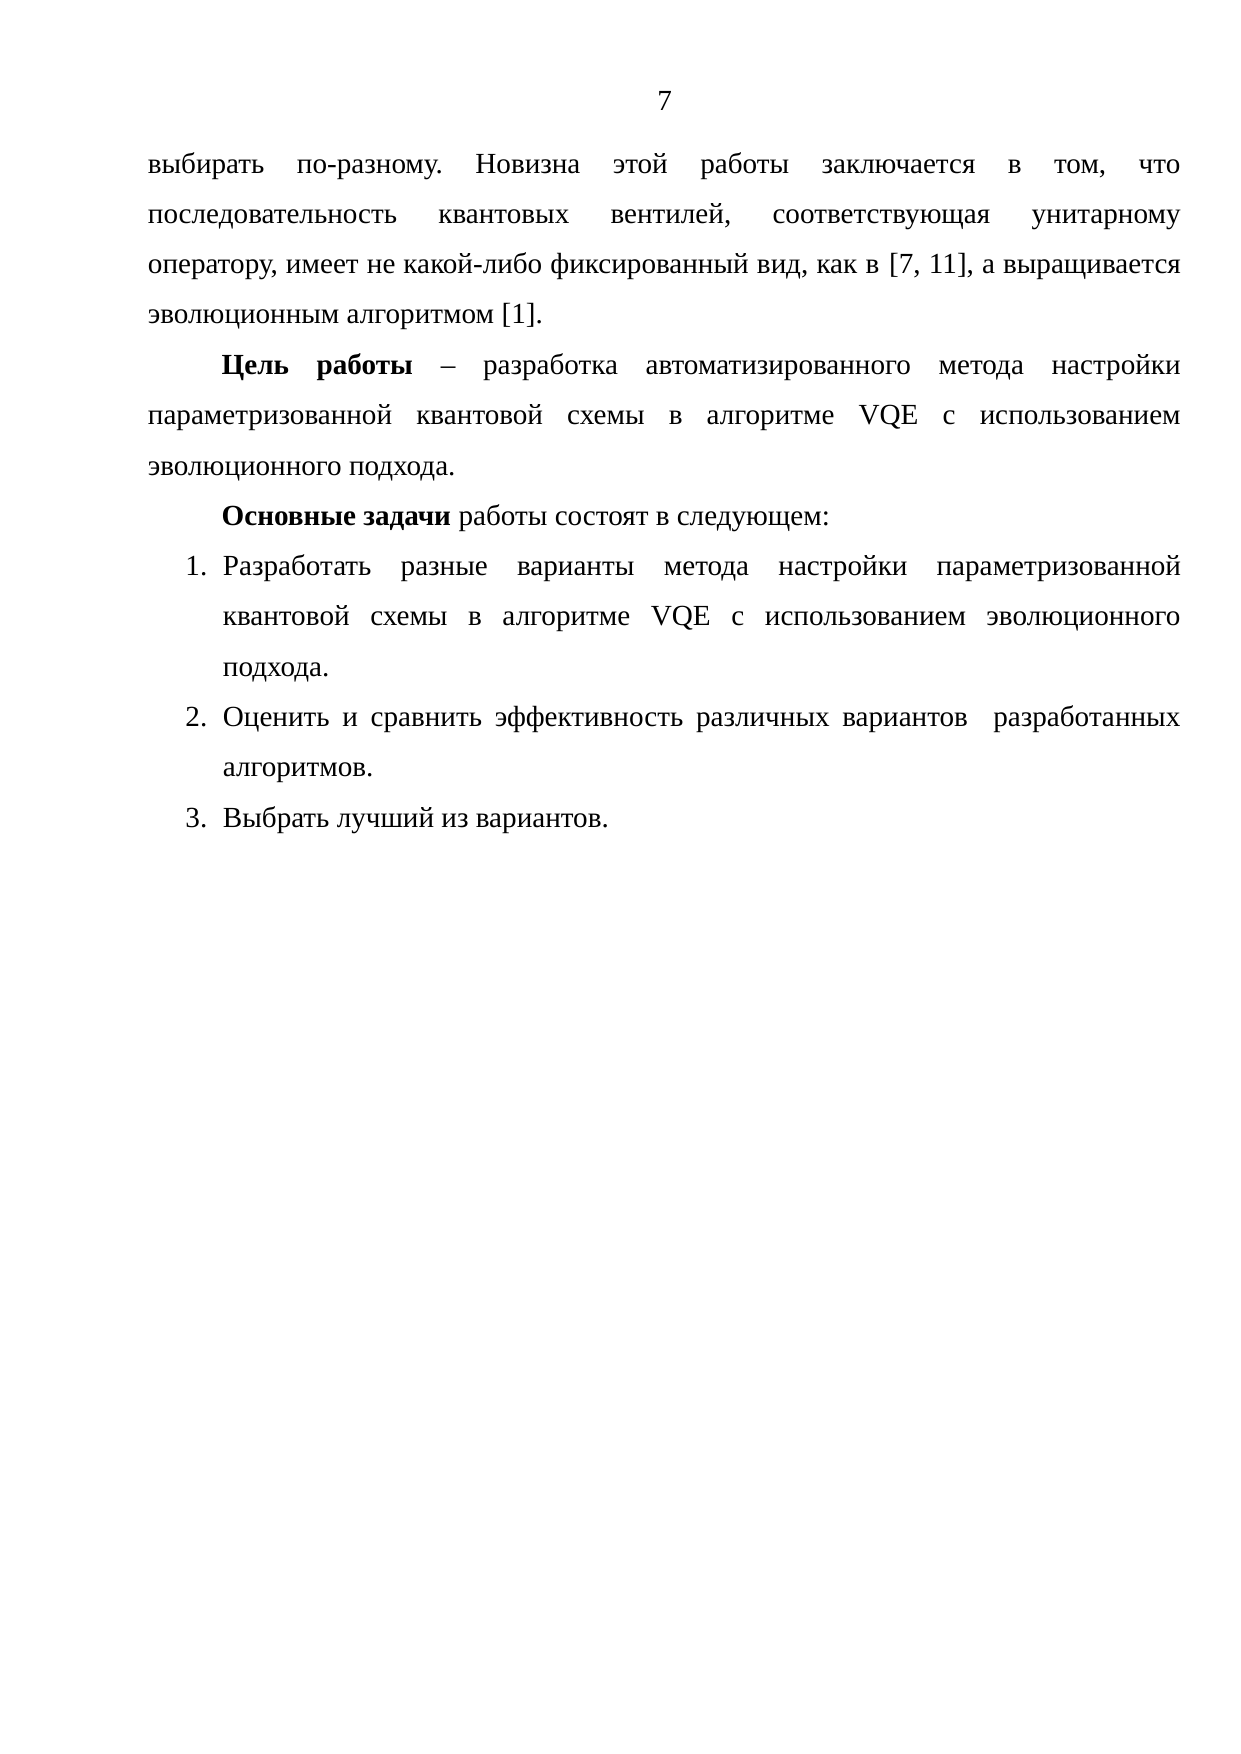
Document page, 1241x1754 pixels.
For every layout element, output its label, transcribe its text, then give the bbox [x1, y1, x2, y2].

text Основные задачи работы состоят в следующем: [148, 498, 1181, 531]
text Цель работы – разработка автоматизированного метода настройки параметризованной квантовой схемы в алгоритме VQE с использованием эволюционного подхода. [148, 347, 1181, 481]
text выбирать по-разному. Новизна этой работы заключается в том, что последовательность квантовых вентилей, соответствующая унитарному оператору, имеет не какой-либо фиксированный вид, как в [7, 11], а выращивается эволюционным алгоритмом [1]. [148, 146, 1181, 330]
list Оценить и сравнить эффективность различных вариантов разработанных алгоритмов. [185, 699, 1181, 783]
list Разработать разные варианты метода настройки параметризованной квантовой схемы в алгоритме VQE с использованием эволюционного подхода. [185, 548, 1181, 682]
list Выбрать лучший из вариантов. [185, 800, 1181, 833]
